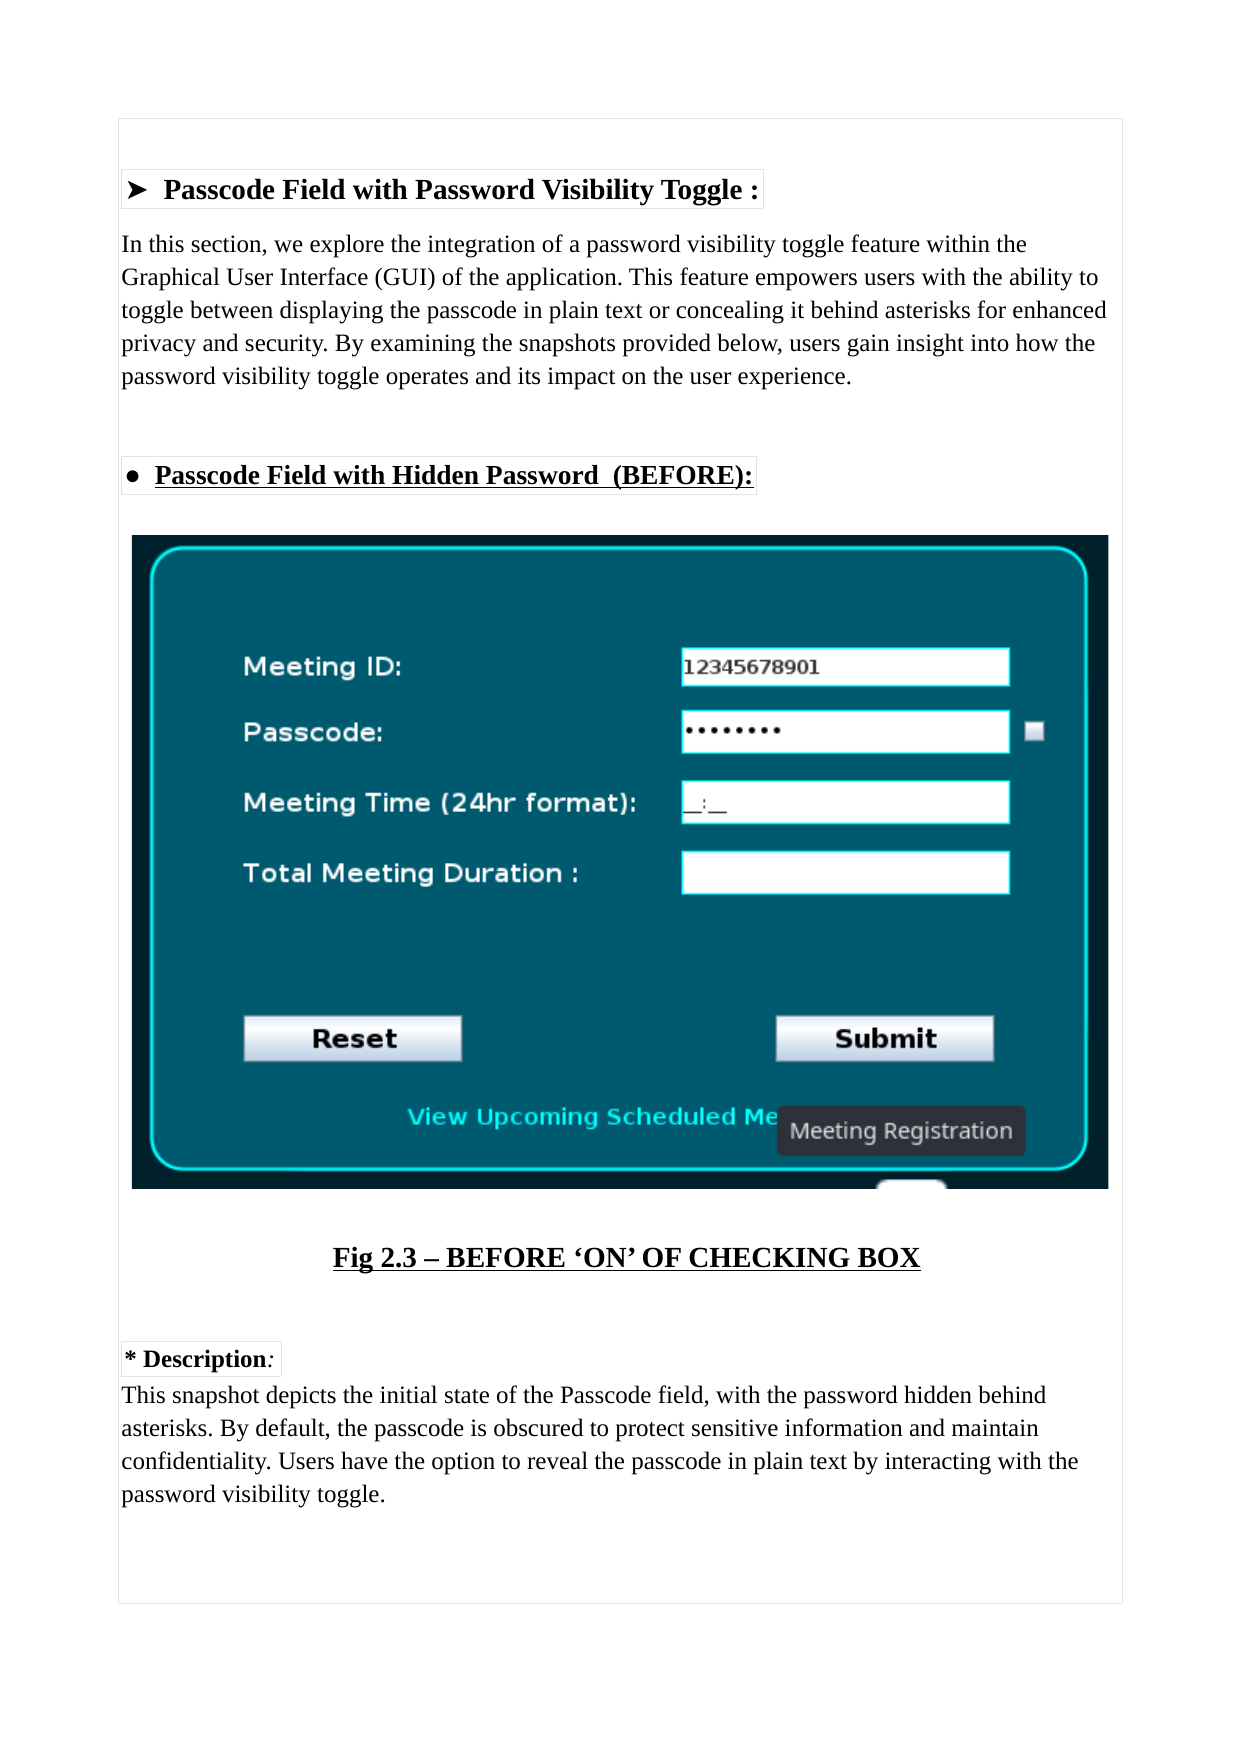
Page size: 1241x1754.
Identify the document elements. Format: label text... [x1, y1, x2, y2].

subtitle In this section, we explore the integration of a password visibility toggle feature within the Graphical User Interface (GUI) of the application. This feature empowers users with the ability to toggle between displaying the passcode in plain text or concealing it behind asterisks for enhanced privacy and security. By examining the snapshots provided below, users gain insight into how the password visibility toggle operates and its impact on the user experience. [119, 226, 1122, 390]
picture [131, 535, 1109, 1189]
subtitle ➤ Passcode Field with Password Visibility Toggle : [119, 166, 1122, 208]
subtitle * Description: This snapshot depicts the initial state of the Passcode field, with the password hidden behind asterisks. By default, the passcode is obscured to protect sensitive information and maintain confidentiality. Users have the option to reveal the passcode in plain text by interacting with the password visibility toggle. [119, 1338, 1122, 1508]
subtitle ● Passcode Field with Hidden Password (BEFORE): [119, 453, 1122, 494]
subtitle Fig 2.3 – BEFORE ‘ON’ OF CHECKING BOX [119, 1237, 1122, 1274]
